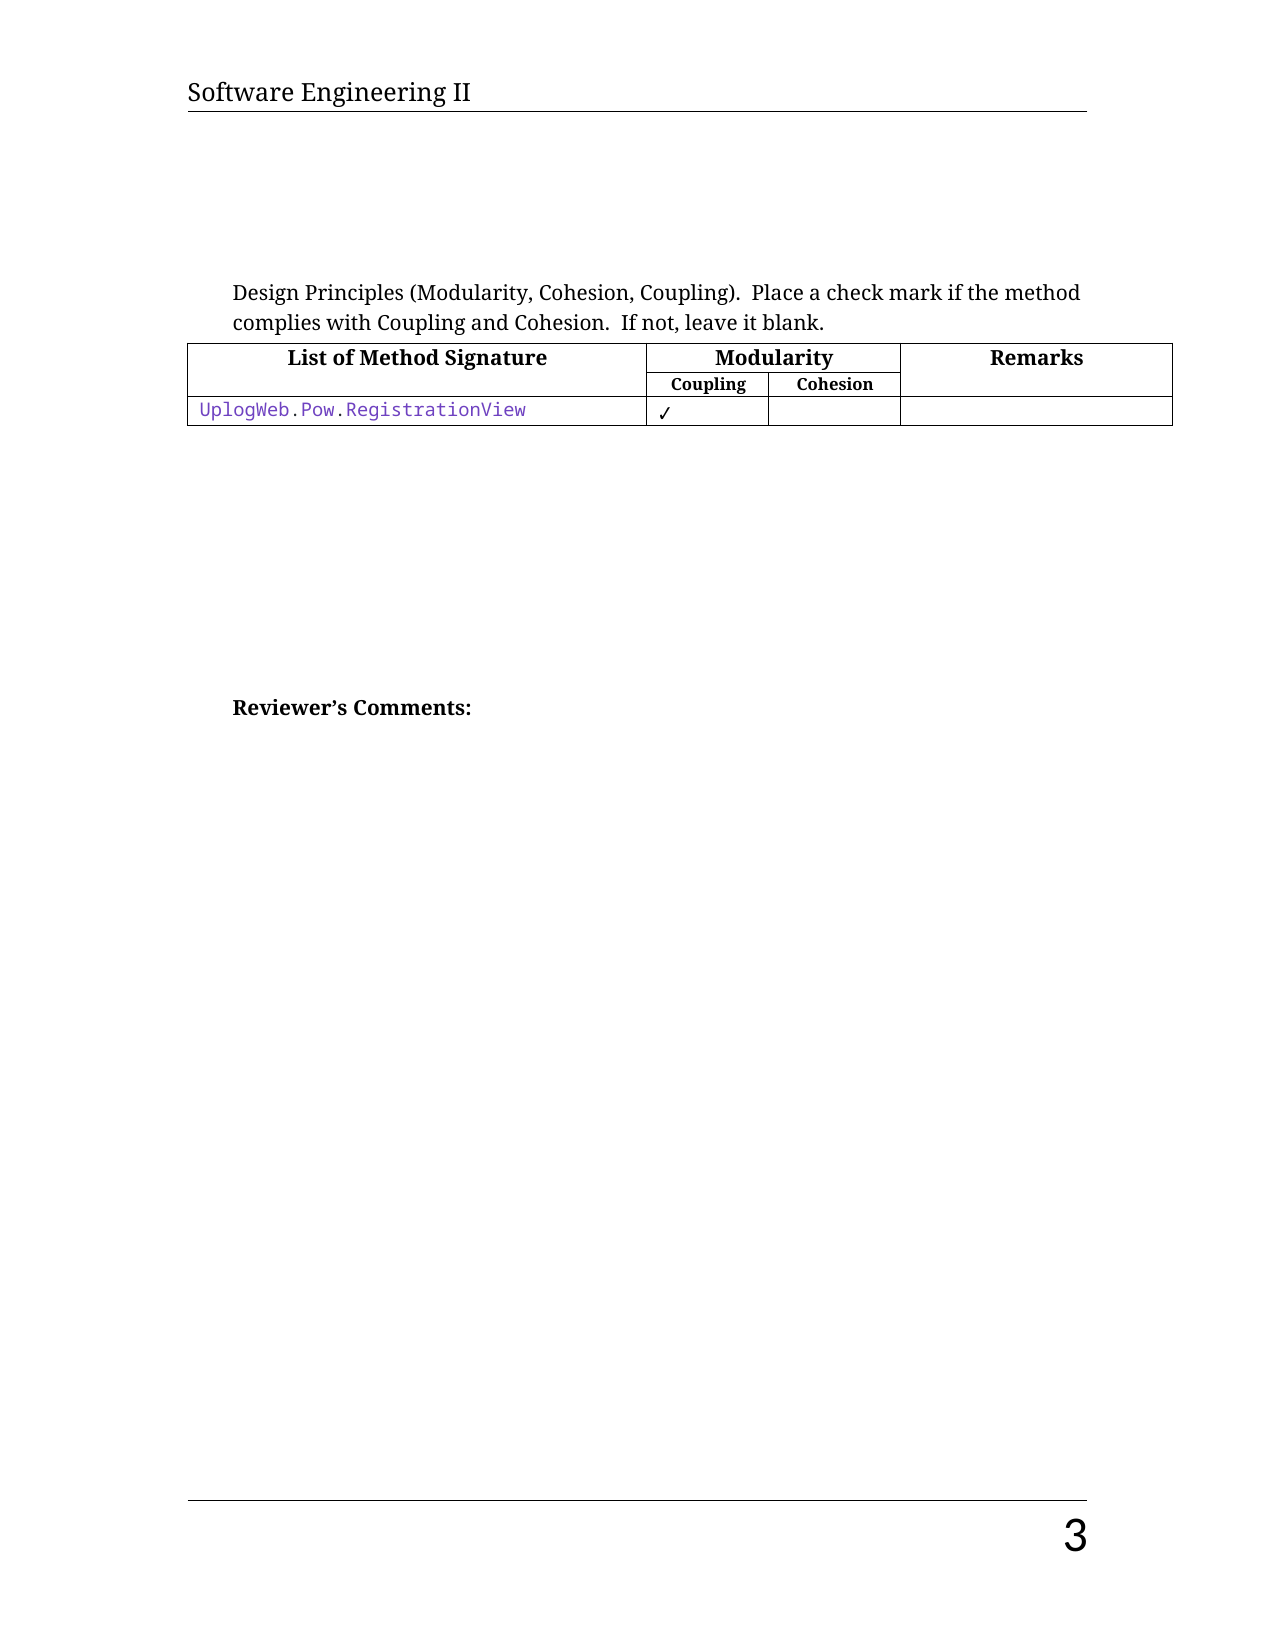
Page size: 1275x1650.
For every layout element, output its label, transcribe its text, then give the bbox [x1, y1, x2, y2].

table_header Remarks [901, 344, 1172, 396]
table_header Modularity [647, 344, 900, 372]
table_header List of Method Signature [188, 344, 646, 396]
subtitle Design Principles (Modularity, Cohesion, Coupling). Place a check mark if the method complies with Coupling and Cohesion. If not, leave it blank. [187, 269, 1087, 336]
table_cell [769, 397, 900, 425]
table_cell Cohesion [769, 373, 900, 396]
subtitle Reviewer’s Comments: [187, 684, 1087, 761]
table_cell UplogWeb.Pow.RegistrationView [188, 397, 646, 425]
table_cell [901, 397, 1172, 425]
table_cell ✔ [647, 397, 768, 425]
table_cell Coupling [647, 373, 768, 396]
